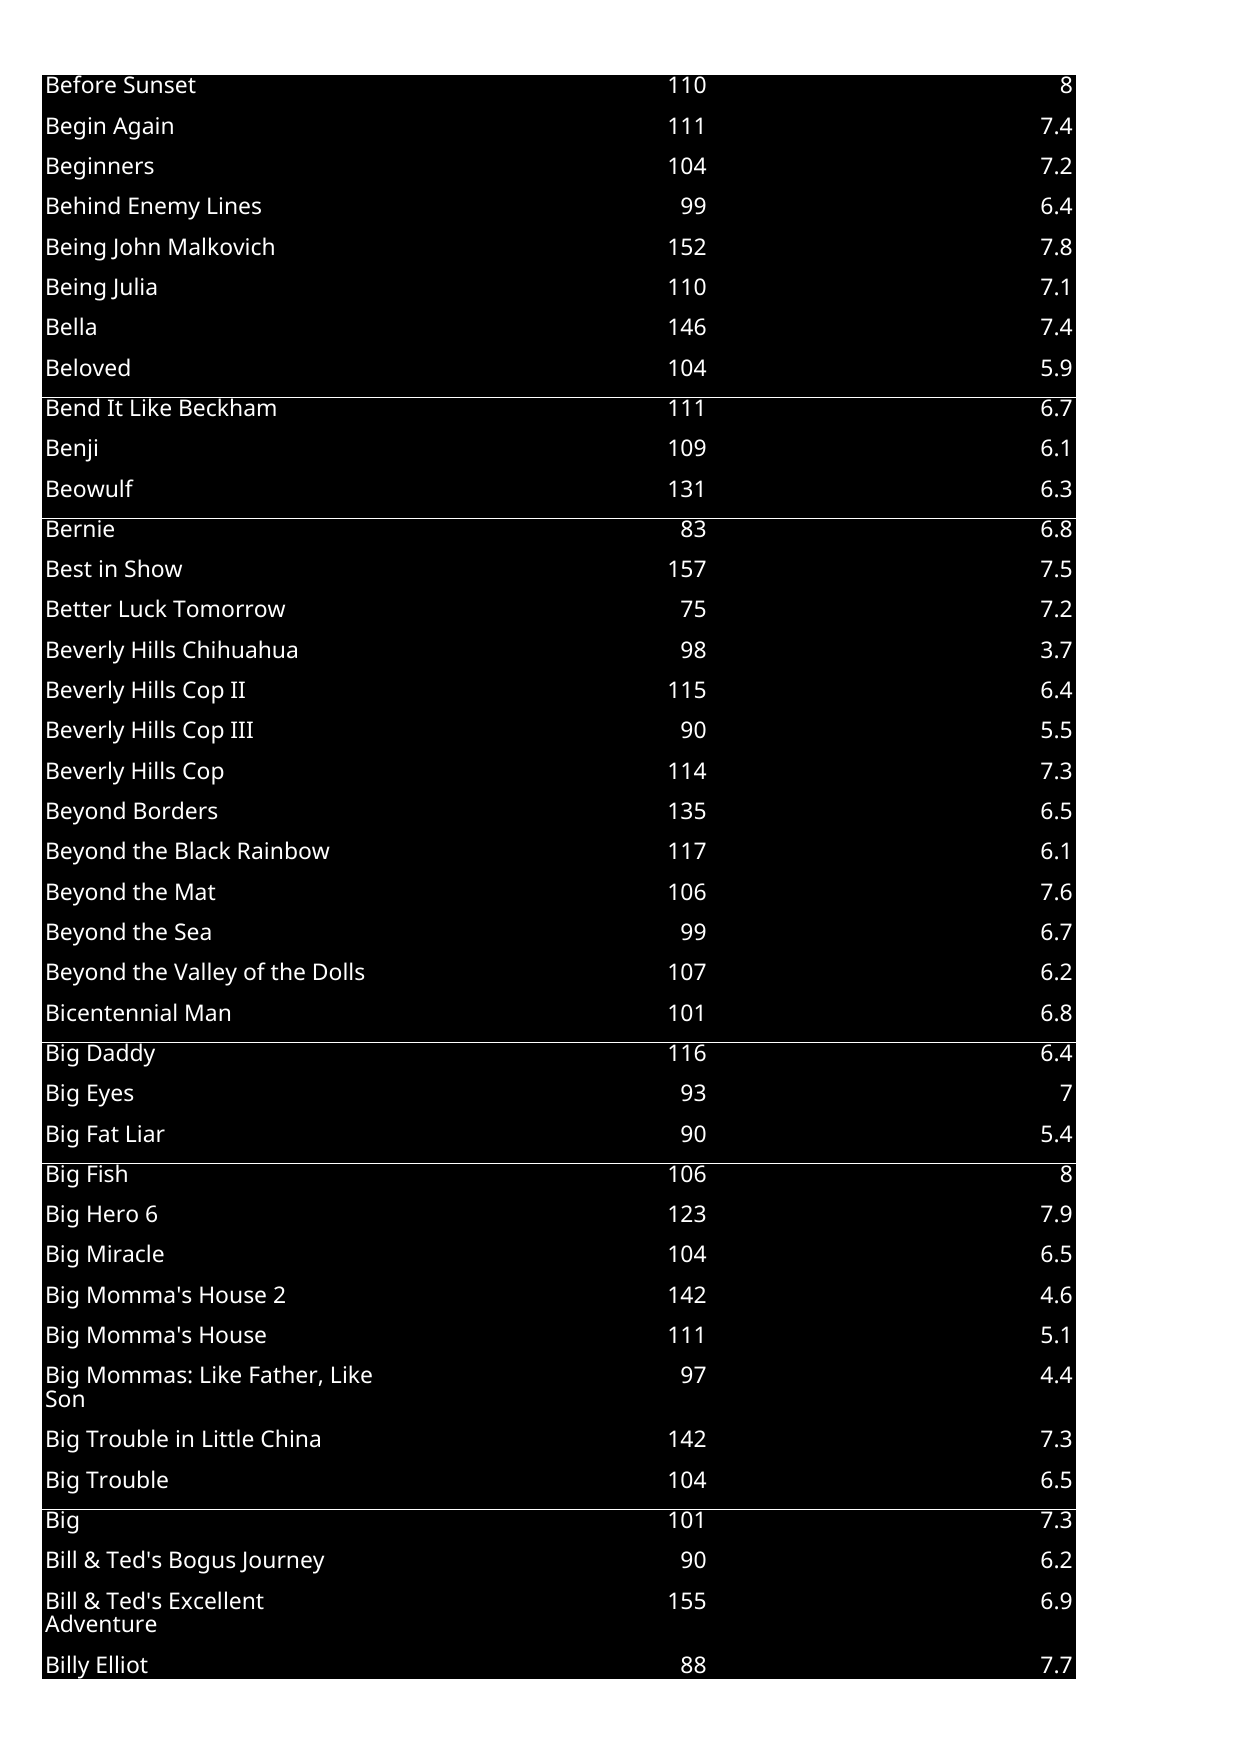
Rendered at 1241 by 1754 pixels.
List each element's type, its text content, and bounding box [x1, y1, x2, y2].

table_cell Beginners [42, 156, 391, 196]
table_cell 131 [391, 478, 709, 518]
table_cell 5.4 [709, 1123, 1076, 1163]
table_cell Big Momma's House [42, 1325, 391, 1365]
table_cell 6.7 [709, 922, 1076, 962]
table_cell 6.5 [709, 801, 1076, 841]
table_cell 90 [391, 720, 709, 760]
table_cell Big Fat Liar [42, 1123, 391, 1163]
table_cell Begin Again [42, 115, 391, 156]
table_cell Beowulf [42, 478, 391, 518]
table_cell 99 [391, 922, 709, 962]
table_cell 7.4 [709, 317, 1076, 357]
table_cell 98 [391, 639, 709, 680]
table_cell 7.3 [709, 1510, 1076, 1550]
table_cell 6.8 [709, 519, 1076, 559]
table_cell 6.3 [709, 478, 1076, 518]
table_cell 5.5 [709, 720, 1076, 760]
table_cell 109 [391, 438, 709, 478]
table_cell 7.7 [709, 1654, 1076, 1679]
table_cell 4.4 [709, 1365, 1076, 1429]
table_cell Before Sunset [42, 75, 391, 115]
table_cell Beverly Hills Cop II [42, 680, 391, 720]
table_cell Bernie [42, 519, 391, 559]
table_cell 101 [391, 1510, 709, 1550]
table_cell 7.8 [709, 236, 1076, 277]
table_cell 117 [391, 841, 709, 881]
table_cell 152 [391, 236, 709, 277]
table_cell Being John Malkovich [42, 236, 391, 277]
table_cell 7.2 [709, 156, 1076, 196]
table_cell 4.6 [709, 1284, 1076, 1325]
table_cell Big Eyes [42, 1083, 391, 1123]
table_cell 7.1 [709, 277, 1076, 317]
table_cell 6.4 [709, 680, 1076, 720]
table_cell Bend It Like Beckham [42, 398, 391, 438]
table_cell 7.4 [709, 115, 1076, 156]
table_cell 5.1 [709, 1325, 1076, 1365]
table_cell 7.2 [709, 599, 1076, 639]
table_cell 7 [709, 1083, 1076, 1123]
table_cell 111 [391, 1325, 709, 1365]
table_cell 6.4 [709, 1043, 1076, 1083]
table_cell 135 [391, 801, 709, 841]
table_cell 6.4 [709, 196, 1076, 236]
table_cell 107 [391, 962, 709, 1002]
table_cell 8 [709, 75, 1076, 115]
table_cell Beverly Hills Chihuahua [42, 639, 391, 680]
table_cell Bella [42, 317, 391, 357]
table_cell 142 [391, 1429, 709, 1469]
table_cell Beyond Borders [42, 801, 391, 841]
table_cell 104 [391, 1244, 709, 1284]
table_cell Billy Elliot [42, 1654, 391, 1679]
table_cell Big Trouble [42, 1469, 391, 1509]
table_cell Beverly Hills Cop III [42, 720, 391, 760]
table_cell 99 [391, 196, 709, 236]
table_cell 7.3 [709, 760, 1076, 801]
table_cell Bill & Ted's Bogus Journey [42, 1550, 391, 1590]
table_cell 90 [391, 1550, 709, 1590]
table_cell 75 [391, 599, 709, 639]
table_cell 115 [391, 680, 709, 720]
table_cell Being Julia [42, 277, 391, 317]
table_cell Bicentennial Man [42, 1002, 391, 1042]
table_cell 7.6 [709, 881, 1076, 922]
table_cell 6.1 [709, 841, 1076, 881]
table_cell 7.9 [709, 1204, 1076, 1244]
table_cell Big Miracle [42, 1244, 391, 1284]
table_cell 6.8 [709, 1002, 1076, 1042]
table_cell 142 [391, 1284, 709, 1325]
table_cell 3.7 [709, 639, 1076, 680]
table_cell Beyond the Black Rainbow [42, 841, 391, 881]
table_cell 6.2 [709, 962, 1076, 1002]
table_cell 6.9 [709, 1590, 1076, 1654]
table_cell Behind Enemy Lines [42, 196, 391, 236]
table_cell Big Daddy [42, 1043, 391, 1083]
table_cell 146 [391, 317, 709, 357]
table_cell Beyond the Valley of the Dolls [42, 962, 391, 1002]
table_cell 110 [391, 75, 709, 115]
table_cell Big Trouble in Little China [42, 1429, 391, 1469]
table_cell 5.9 [709, 357, 1076, 397]
table_cell 110 [391, 277, 709, 317]
table_cell 90 [391, 1123, 709, 1163]
table_cell 88 [391, 1654, 709, 1679]
table_cell 97 [391, 1365, 709, 1429]
table_cell 8 [709, 1164, 1076, 1204]
table_cell 83 [391, 519, 709, 559]
table_cell 106 [391, 881, 709, 922]
table_cell 104 [391, 156, 709, 196]
table_cell Big Fish [42, 1164, 391, 1204]
table_cell 6.2 [709, 1550, 1076, 1590]
table_cell 111 [391, 398, 709, 438]
table_cell Best in Show [42, 559, 391, 599]
table_cell 7.5 [709, 559, 1076, 599]
table_cell 101 [391, 1002, 709, 1042]
table_cell 6.5 [709, 1469, 1076, 1509]
table_cell 104 [391, 1469, 709, 1509]
table_cell Bill & Ted's Excellent Adventure [42, 1590, 391, 1654]
table_cell Benji [42, 438, 391, 478]
table_cell Big Momma's House 2 [42, 1284, 391, 1325]
table_cell 6.1 [709, 438, 1076, 478]
table_cell Big Hero 6 [42, 1204, 391, 1244]
table_cell 114 [391, 760, 709, 801]
table_cell 116 [391, 1043, 709, 1083]
table_cell 6.7 [709, 398, 1076, 438]
table_cell Beloved [42, 357, 391, 397]
table_cell Beyond the Mat [42, 881, 391, 922]
table_cell 157 [391, 559, 709, 599]
table_cell 155 [391, 1590, 709, 1654]
table_cell 106 [391, 1164, 709, 1204]
table_cell 111 [391, 115, 709, 156]
table_cell 93 [391, 1083, 709, 1123]
table_cell Beyond the Sea [42, 922, 391, 962]
table_cell Big Mommas: Like Father, Like Son [42, 1365, 391, 1429]
table_cell 104 [391, 357, 709, 397]
table_cell 6.5 [709, 1244, 1076, 1284]
table_cell 123 [391, 1204, 709, 1244]
table_cell 7.3 [709, 1429, 1076, 1469]
table_cell Beverly Hills Cop [42, 760, 391, 801]
table_cell Better Luck Tomorrow [42, 599, 391, 639]
table_cell Big [42, 1510, 391, 1550]
